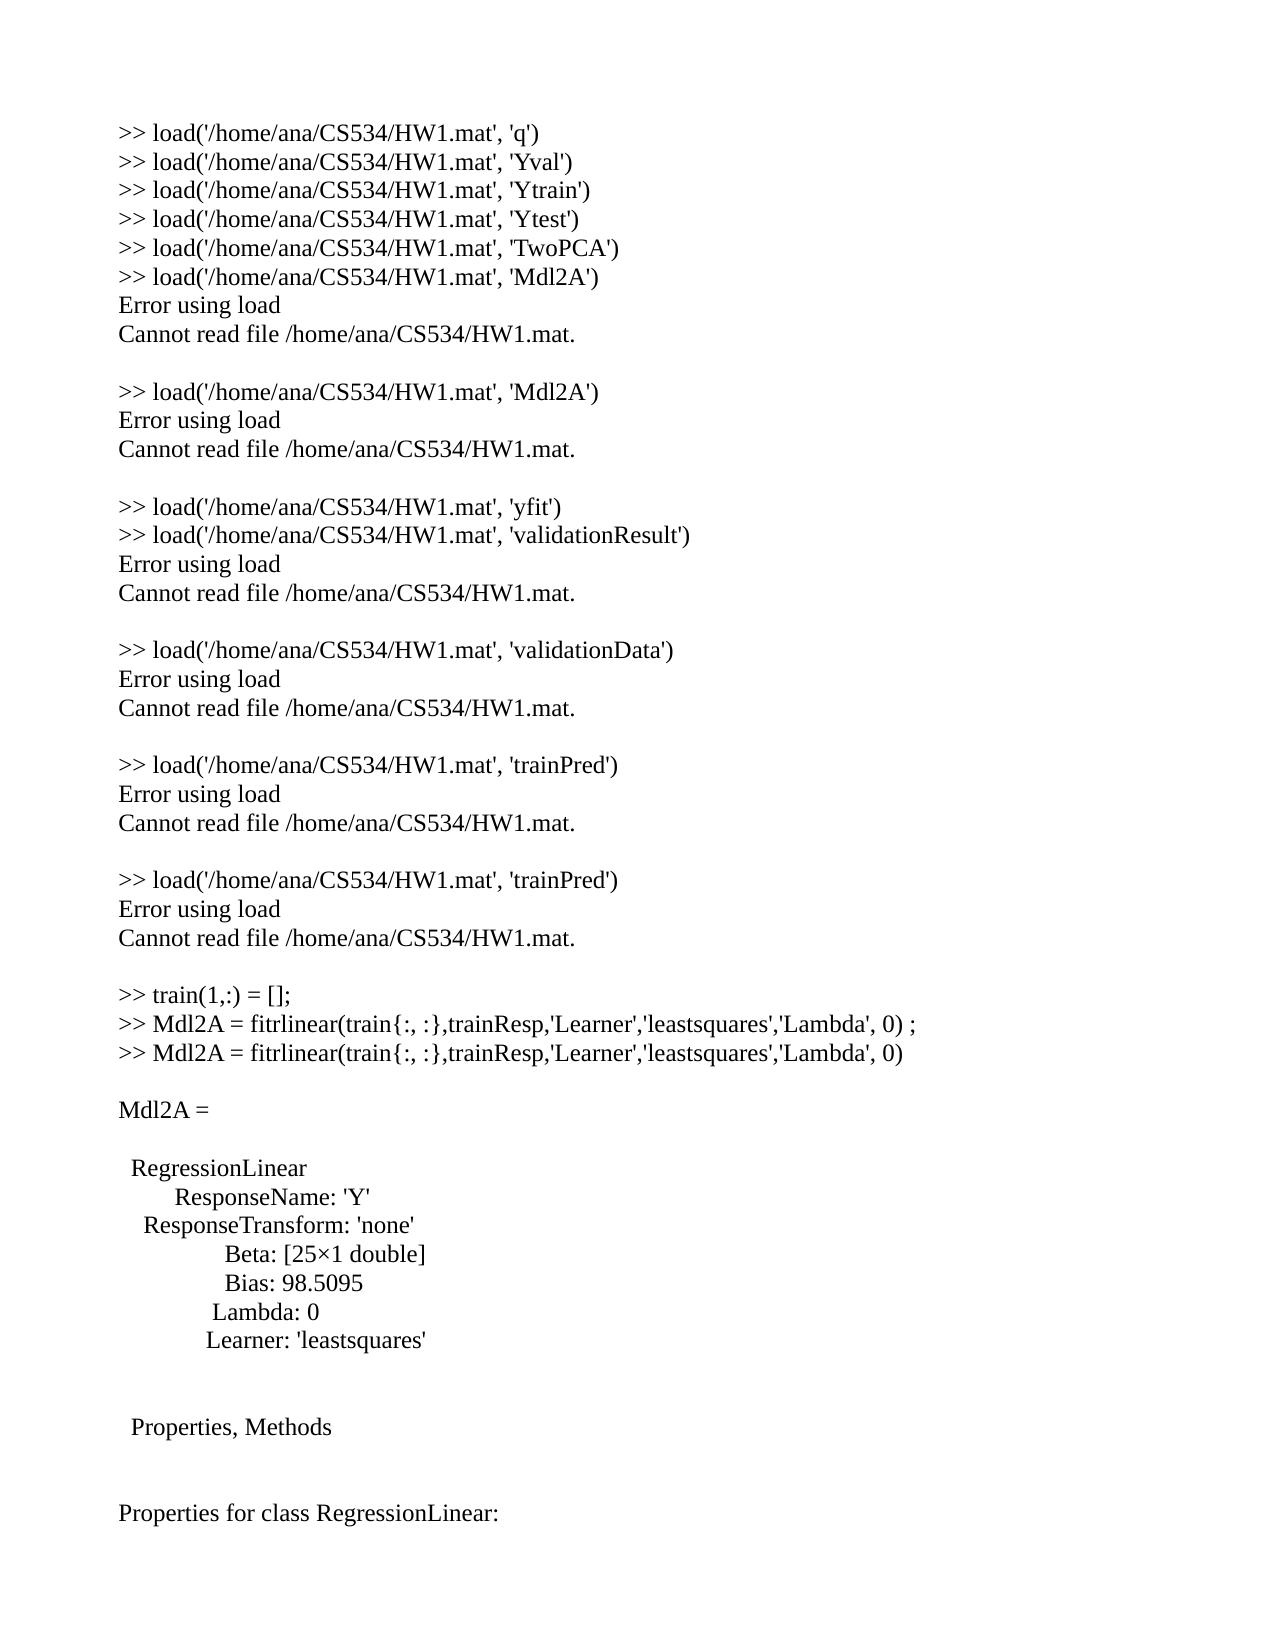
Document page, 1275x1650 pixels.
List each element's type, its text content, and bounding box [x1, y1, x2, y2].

text Learner: 'leastsquares' [118, 1326, 1157, 1354]
text >> Mdl2A = fitrlinear(train{:, :},trainResp,'Learner','leastsquares','Lambda', 0) ; [118, 1009, 1157, 1038]
text RegressionLinear [118, 1153, 1157, 1182]
text Error using load [118, 406, 1157, 434]
text ResponseTransform: 'none' [118, 1211, 1157, 1239]
text >> load('/home/ana/CS534/HW1.mat', 'q') [118, 118, 1157, 147]
text Cannot read file /home/ana/CS534/HW1.mat. [118, 808, 1157, 837]
text Lambda: 0 [118, 1297, 1157, 1326]
text Cannot read file /home/ana/CS534/HW1.mat. [118, 434, 1157, 463]
text >> train(1,:) = []; [118, 981, 1157, 1009]
text >> load('/home/ana/CS534/HW1.mat', 'validationResult') [118, 521, 1157, 549]
text >> load('/home/ana/CS534/HW1.mat', 'Mdl2A') [118, 377, 1157, 406]
text Properties for class RegressionLinear: [118, 1498, 1157, 1527]
text Cannot read file /home/ana/CS534/HW1.mat. [118, 319, 1157, 348]
text >> load('/home/ana/CS534/HW1.mat', 'Ytrain') [118, 176, 1157, 204]
text Cannot read file /home/ana/CS534/HW1.mat. [118, 578, 1157, 607]
text >> Mdl2A = fitrlinear(train{:, :},trainResp,'Learner','leastsquares','Lambda', 0) [118, 1038, 1157, 1067]
text >> load('/home/ana/CS534/HW1.mat', 'Yval') [118, 147, 1157, 176]
text >> load('/home/ana/CS534/HW1.mat', 'trainPred') [118, 751, 1157, 779]
text >> load('/home/ana/CS534/HW1.mat', 'trainPred') [118, 866, 1157, 894]
text Cannot read file /home/ana/CS534/HW1.mat. [118, 923, 1157, 952]
text >> load('/home/ana/CS534/HW1.mat', 'Mdl2A') [118, 262, 1157, 291]
text Error using load [118, 664, 1157, 693]
text >> load('/home/ana/CS534/HW1.mat', 'yfit') [118, 492, 1157, 521]
text >> load('/home/ana/CS534/HW1.mat', 'Ytest') [118, 204, 1157, 233]
text Error using load [118, 779, 1157, 808]
text ResponseName: 'Y' [118, 1182, 1157, 1211]
text >> load('/home/ana/CS534/HW1.mat', 'TwoPCA') [118, 233, 1157, 262]
text Error using load [118, 894, 1157, 923]
text Beta: [25×1 double] [118, 1239, 1157, 1268]
text Error using load [118, 549, 1157, 578]
text Properties, Methods [118, 1412, 1157, 1441]
text Bias: 98.5095 [118, 1268, 1157, 1297]
text Cannot read file /home/ana/CS534/HW1.mat. [118, 693, 1157, 722]
text >> load('/home/ana/CS534/HW1.mat', 'validationData') [118, 636, 1157, 664]
text Error using load [118, 291, 1157, 319]
text Mdl2A = [118, 1096, 1157, 1124]
